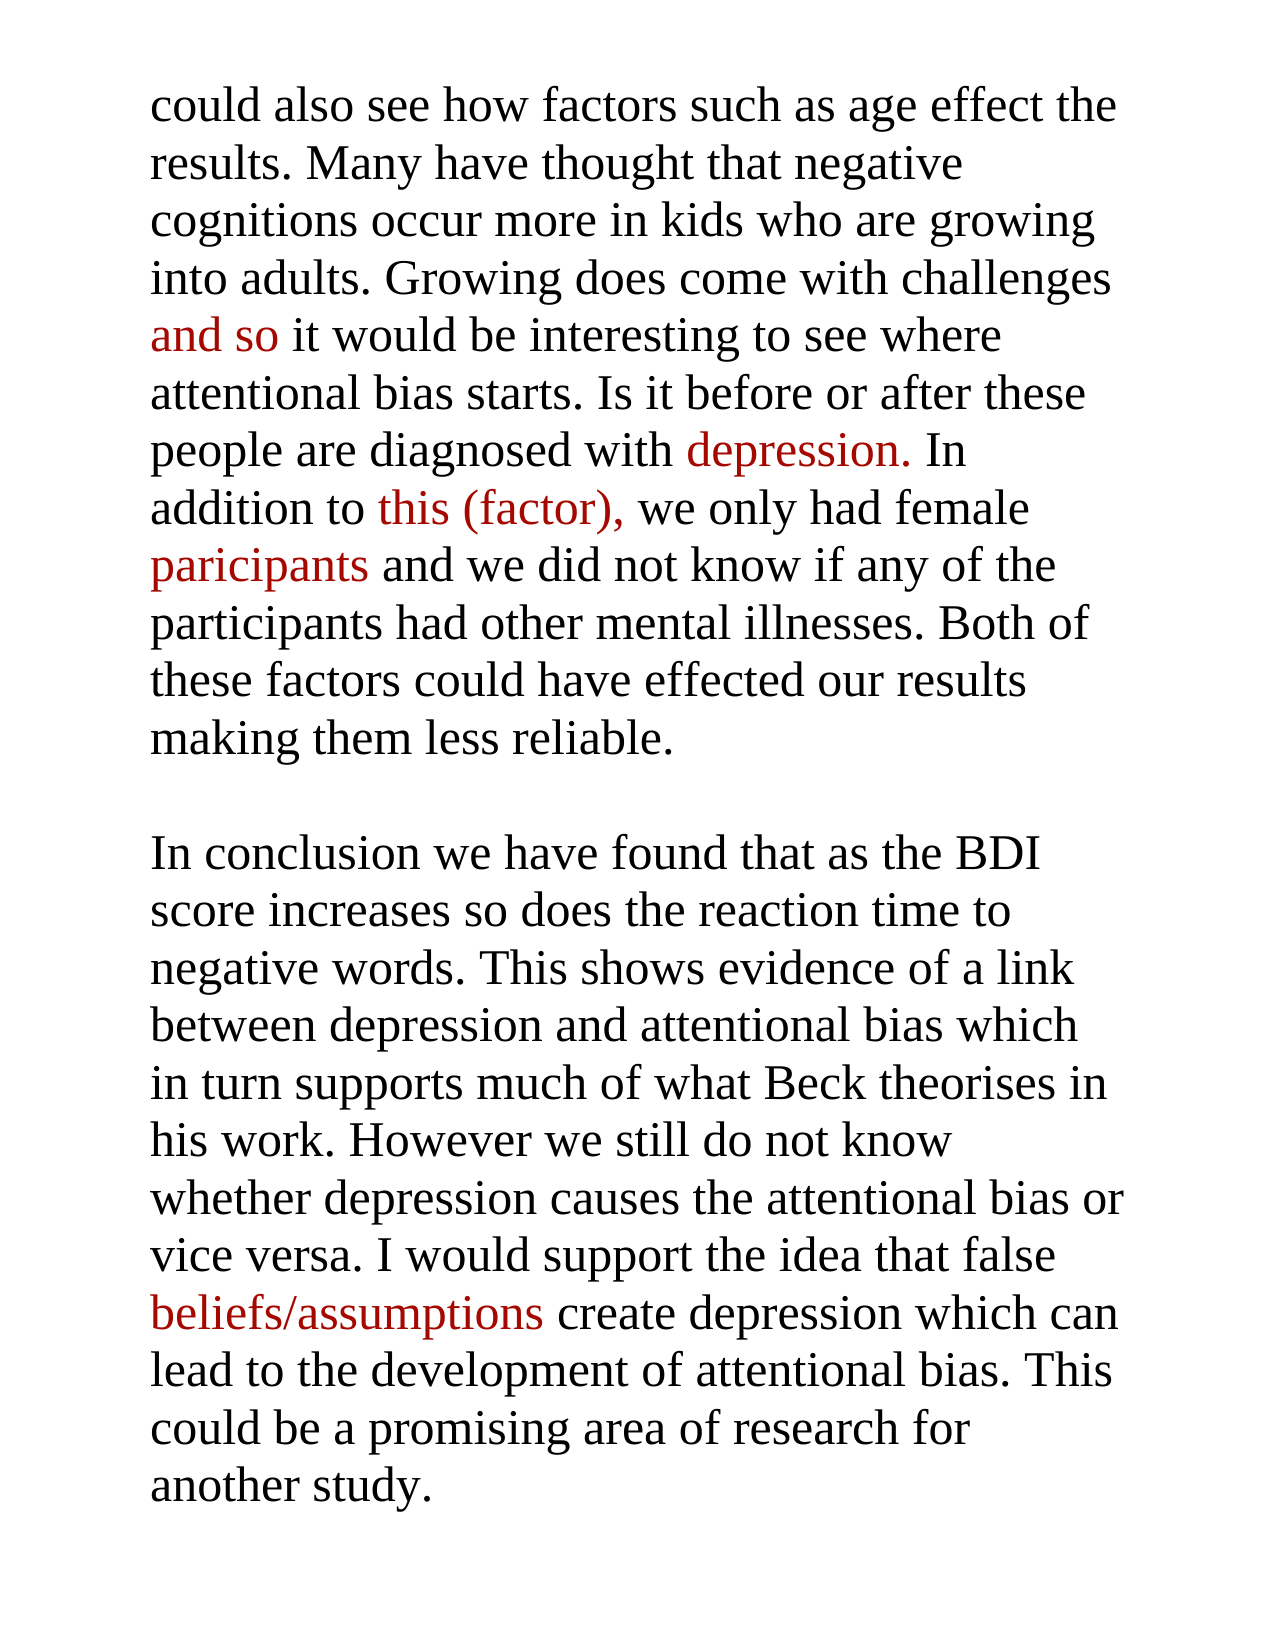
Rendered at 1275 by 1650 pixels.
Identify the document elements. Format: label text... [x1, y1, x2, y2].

text In conclusion we have found that as the BDI score increases so does the reaction time to negative words. This shows evidence of a link between depression and attentional bias which in turn supports much of what Beck theorises in his work. However we still do not know whether depression causes the attentional bias or vice versa. I would support the idea that false beliefs/assumptions create depression which can lead to the development of attentional bias. This could be a promising area of research for another study. [150, 822, 1125, 1512]
text could also see how factors such as age effect the results. Many have thought that negative cognitions occur more in kids who are growing into adults. Growing does come with challenges and so it would be interesting to see where attentional bias starts. Is it before or after these people are diagnosed with depression. In addition to this (factor), we only had female paricipants and we did not know if any of the participants had other mental illnesses. Both of these factors could have effected our results making them less reliable. [150, 75, 1125, 765]
